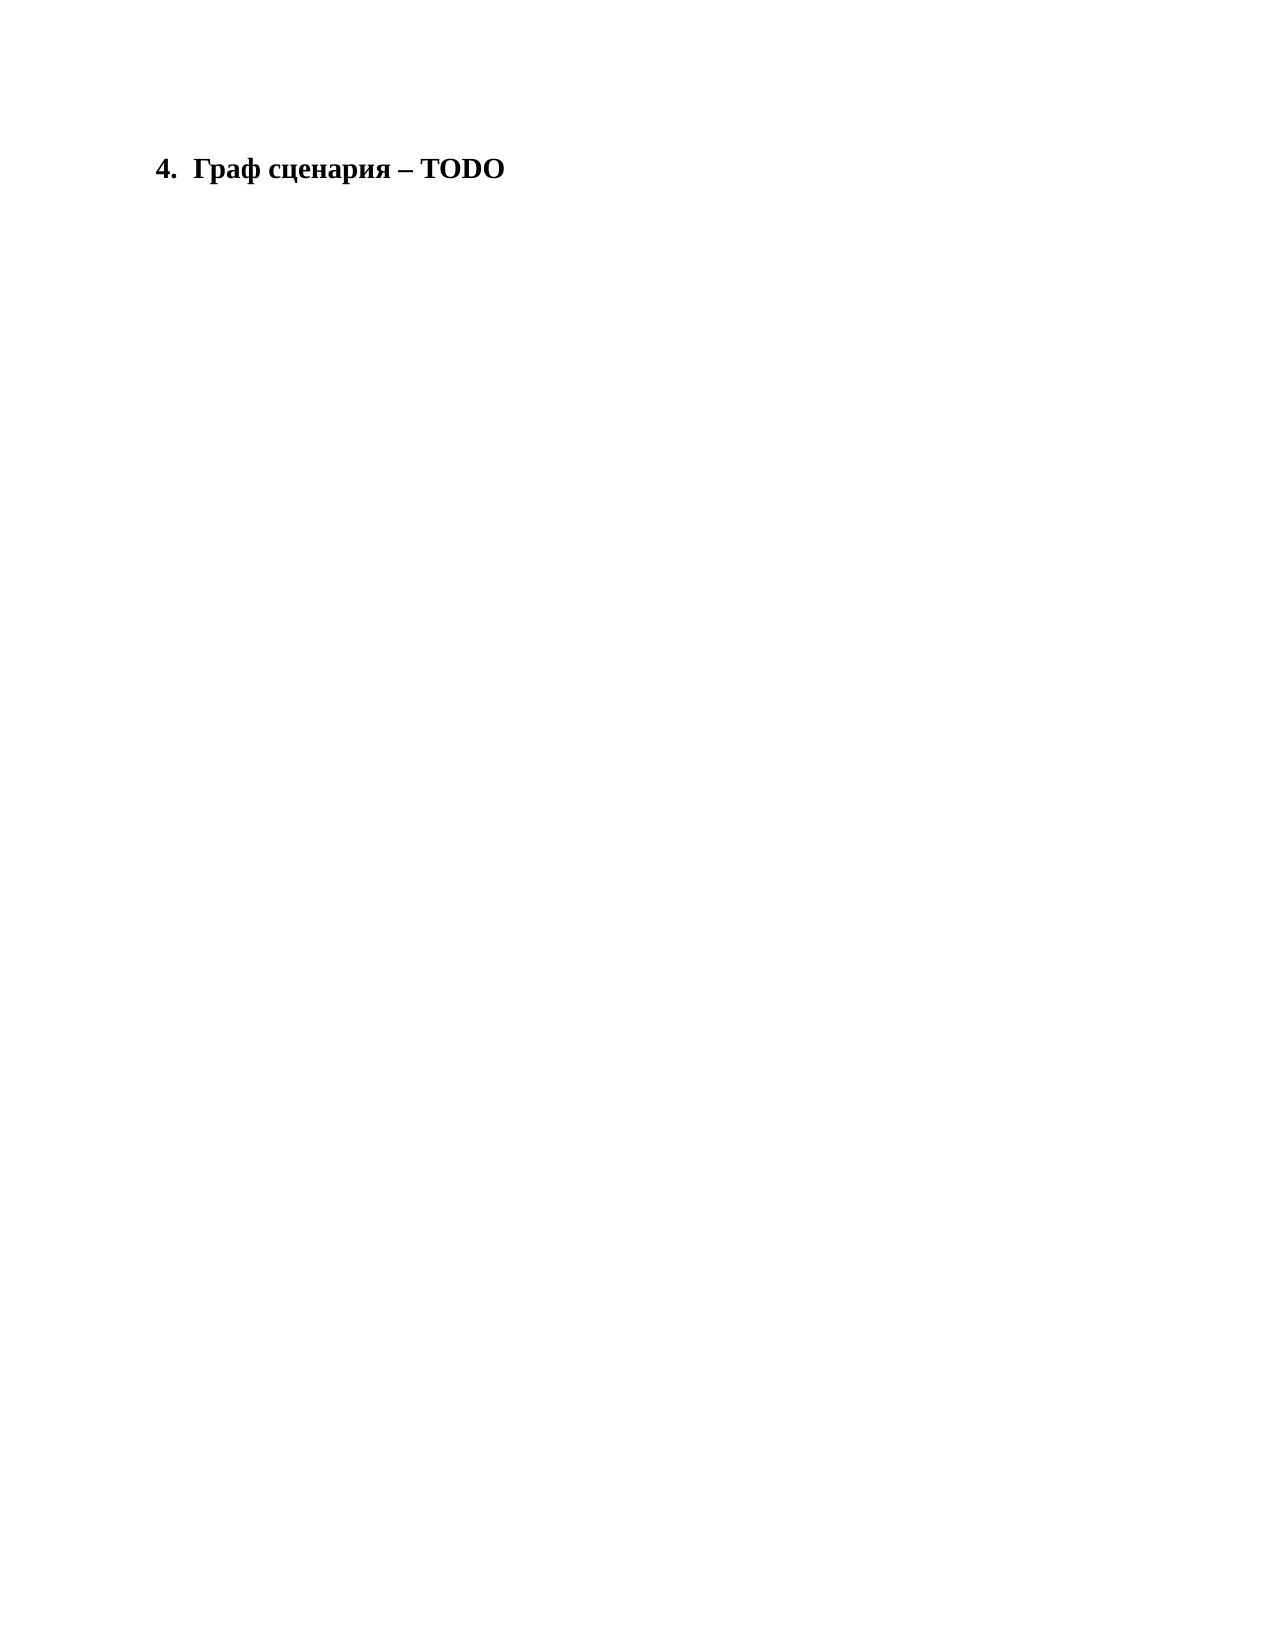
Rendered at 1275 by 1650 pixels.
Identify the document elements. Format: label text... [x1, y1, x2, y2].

list Граф сценария – TODO [156, 152, 1157, 185]
